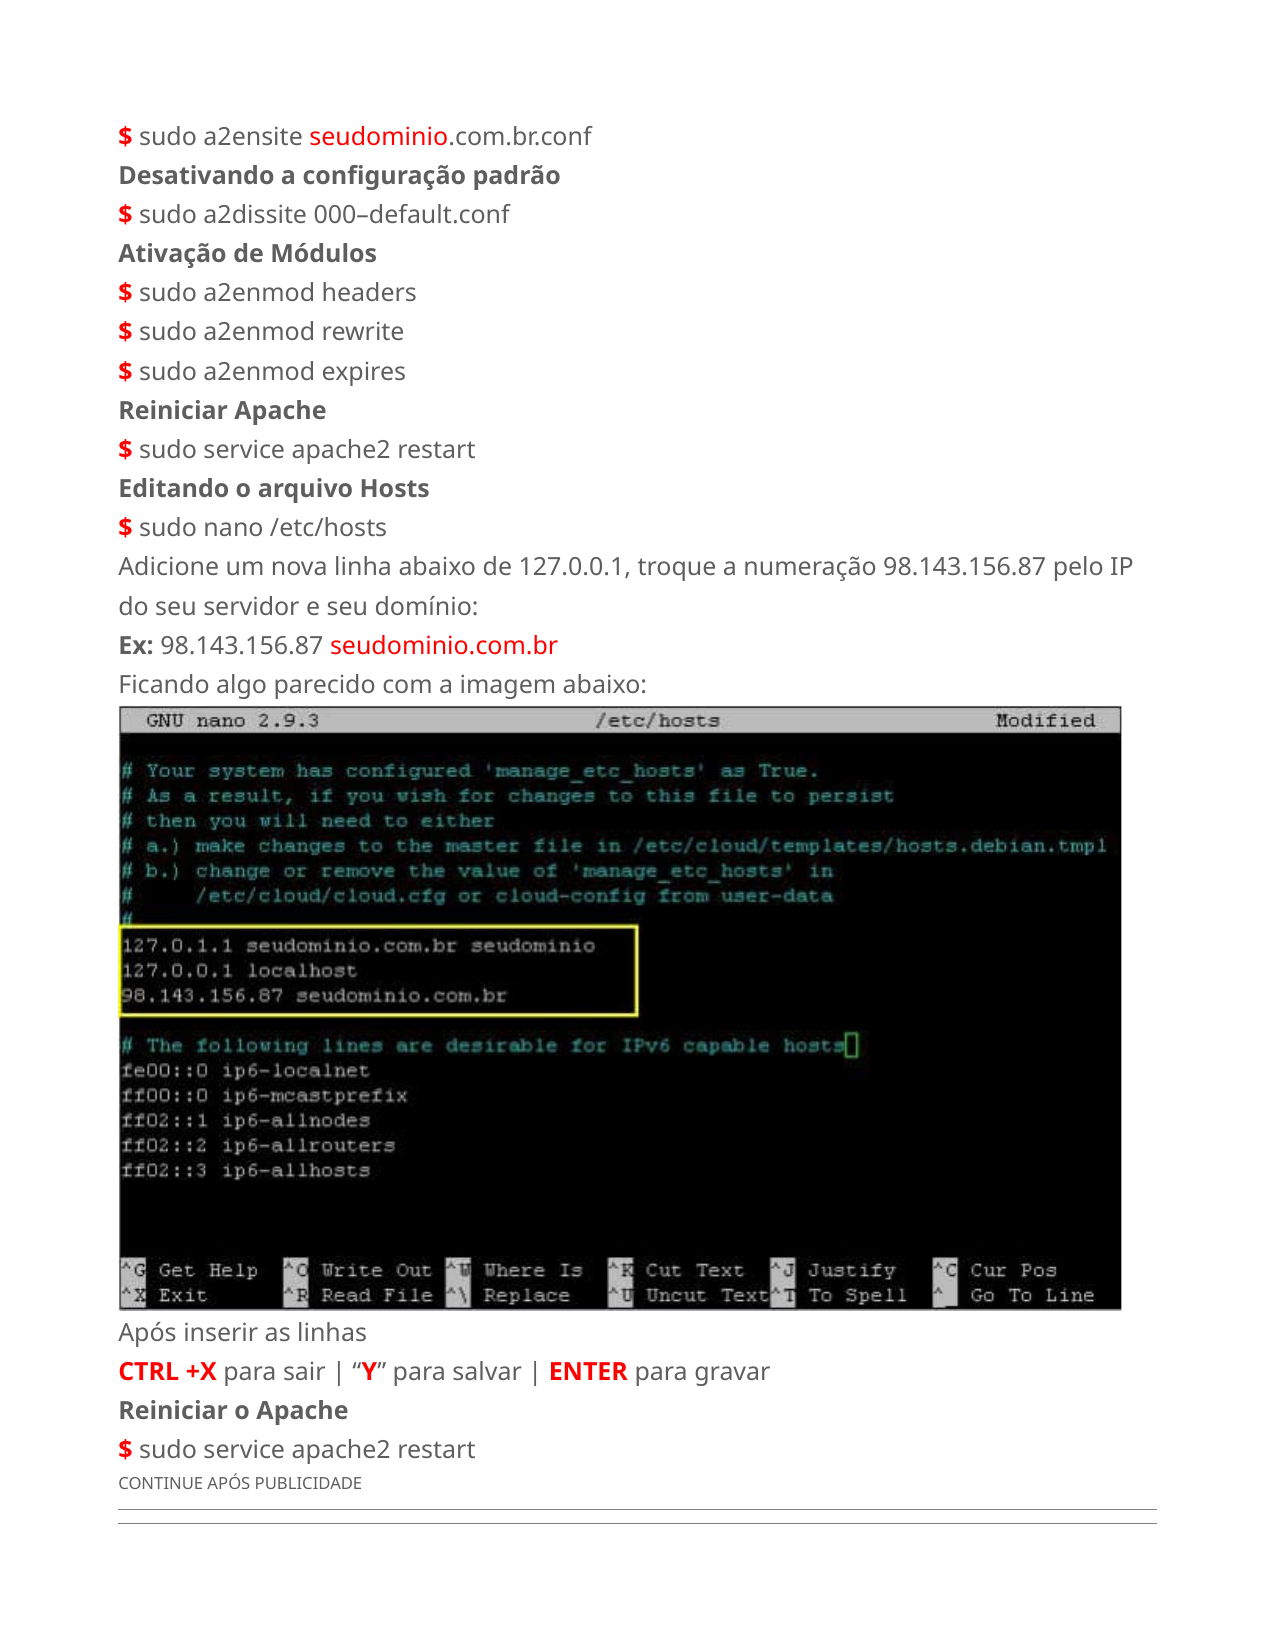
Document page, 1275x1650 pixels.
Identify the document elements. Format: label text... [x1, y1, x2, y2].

text Ativação de Módulos [118, 236, 1157, 270]
text Reiniciar o Apache [118, 1393, 1157, 1427]
text $ sudo nano /etc/hosts [118, 510, 1157, 544]
text Ex: 98.143.156.87 seudominio.com.br [118, 627, 1157, 661]
text $ sudo service apache2 restart [118, 1432, 1157, 1466]
text Ficando algo parecido com a imagem abaixo: [118, 666, 1157, 701]
picture [118, 705, 1122, 1311]
text $ sudo service apache2 restart [118, 431, 1157, 466]
text Reiniciar Apache [118, 392, 1157, 426]
text $ sudo a2dissite 000–default.conf [118, 196, 1157, 231]
text $ sudo a2enmod headers $ sudo a2enmod rewrite $ sudo a2enmod expires [118, 275, 1157, 387]
text CONTINUE APÓS PUBLICIDADE [118, 1471, 1157, 1494]
text Após inserir as linhas CTRL +X para sair | “Y” para salvar | ENTER para gravar [118, 1314, 1157, 1388]
text Editando o arquivo Hosts [118, 471, 1157, 505]
text Desativando a configuração padrão [118, 157, 1157, 191]
text $ sudo a2ensite seudominio.com.br.conf [118, 118, 1157, 152]
text Adicione um nova linha abaixo de 127.0.0.1, troque a numeração 98.143.156.87 pelo IP do seu servidor e seu domínio: [118, 549, 1157, 622]
